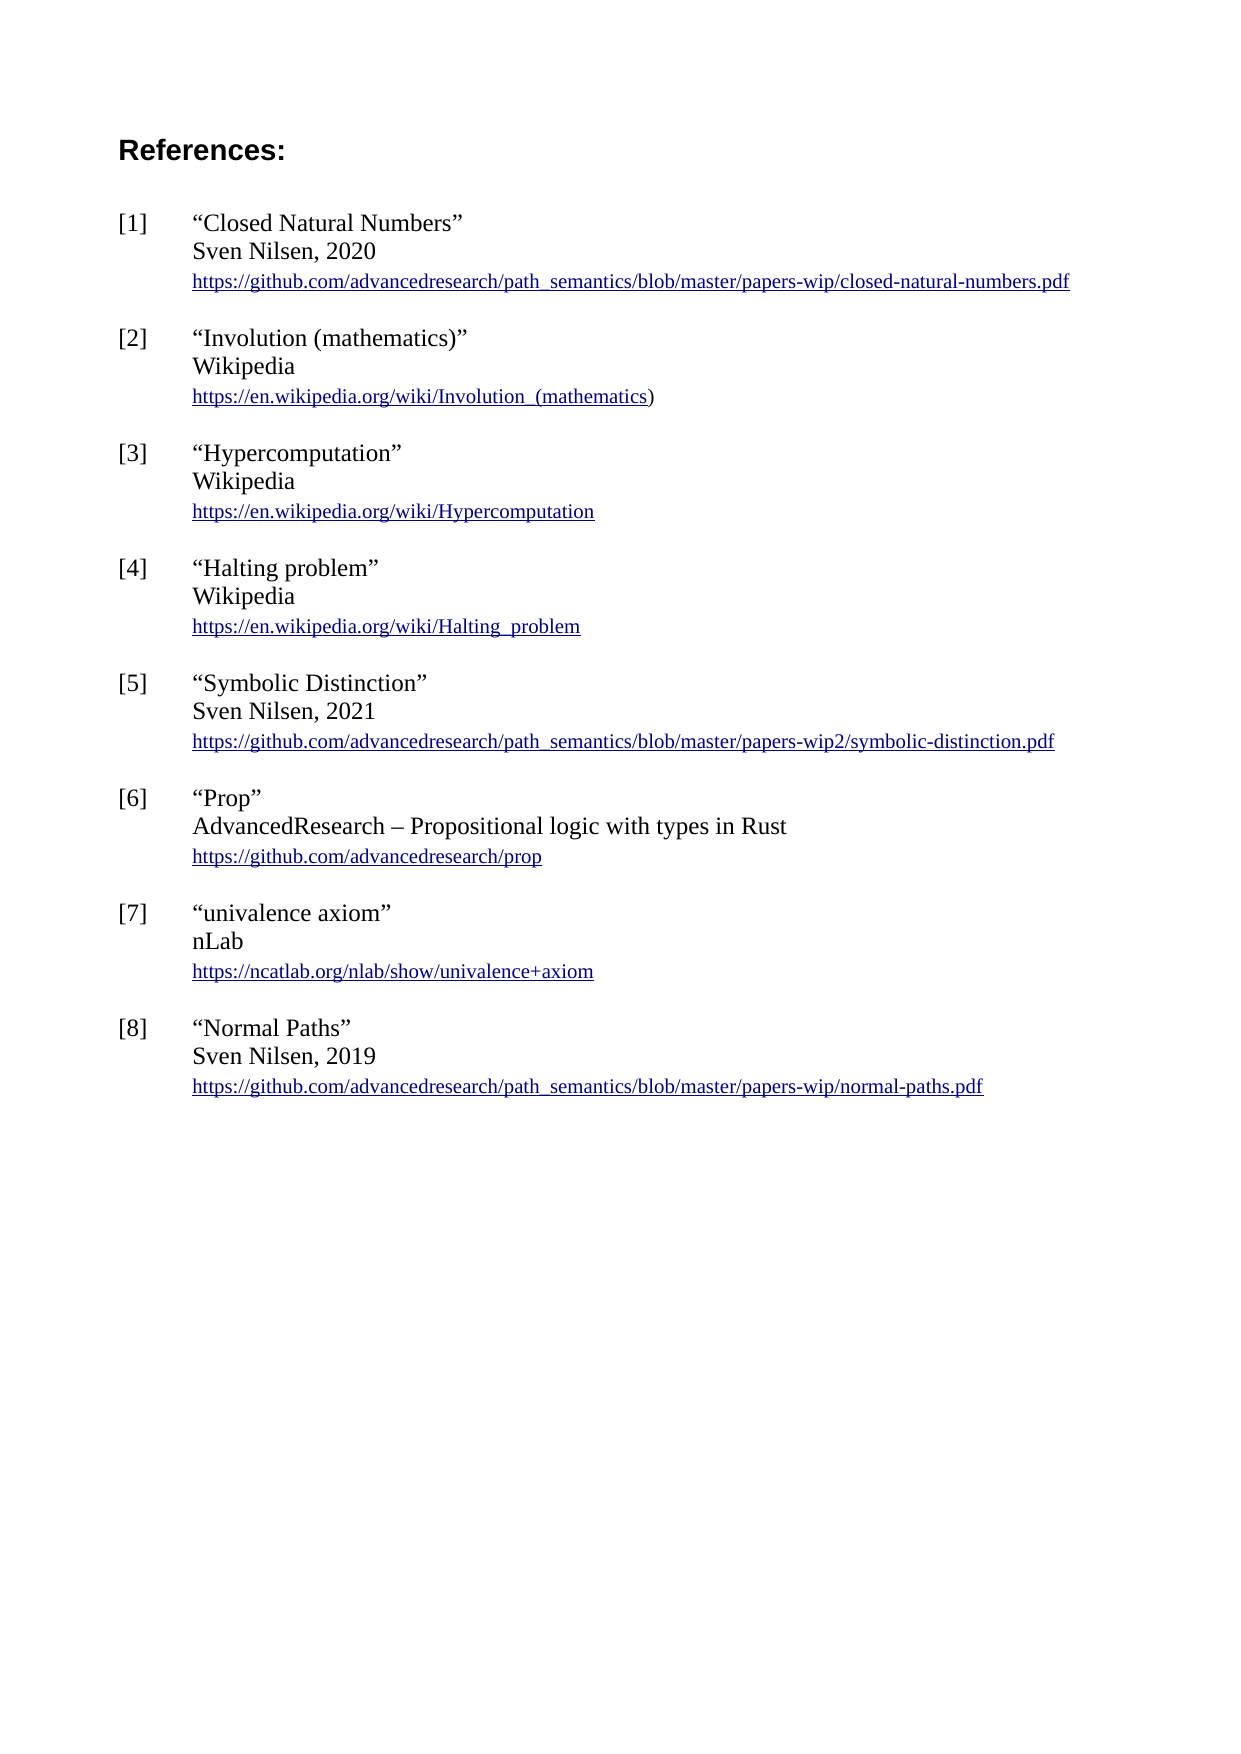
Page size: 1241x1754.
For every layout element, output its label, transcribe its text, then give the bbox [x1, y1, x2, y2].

text [7] “univalence axiom” [118, 898, 1122, 926]
text Wikipedia [118, 581, 1122, 610]
text Sven Nilsen, 2019 [118, 1041, 1122, 1070]
text https://en.wikipedia.org/wiki/Halting_problem [118, 610, 1122, 639]
subtitle References: [118, 133, 1122, 166]
text nLab [118, 926, 1122, 955]
text AdvancedResearch – Propositional logic with types in Rust [118, 811, 1122, 840]
text Wikipedia [118, 351, 1122, 380]
text [1] “Closed Natural Numbers” [118, 208, 1122, 236]
text https://github.com/advancedresearch/prop [118, 840, 1122, 869]
text [4] “Halting problem” [118, 553, 1122, 581]
text Sven Nilsen, 2021 [118, 696, 1122, 725]
text https://ncatlab.org/nlab/show/univalence+axiom [118, 955, 1122, 984]
text https://en.wikipedia.org/wiki/Involution_(mathematics) [118, 380, 1122, 409]
text [6] “Prop” [118, 783, 1122, 811]
text [8] “Normal Paths” [118, 1013, 1122, 1041]
text [2] “Involution (mathematics)” [118, 323, 1122, 351]
text [3] “Hypercomputation” [118, 438, 1122, 466]
text [5] “Symbolic Distinction” [118, 668, 1122, 696]
text https://github.com/advancedresearch/path_semantics/blob/master/papers-wip2/symbolic-distinction.pdf [118, 725, 1122, 754]
text https://github.com/advancedresearch/path_semantics/blob/master/papers-wip/normal-paths.pdf [118, 1070, 1122, 1099]
text Sven Nilsen, 2020 [118, 236, 1122, 265]
text Wikipedia [118, 466, 1122, 495]
text https://en.wikipedia.org/wiki/Hypercomputation [118, 495, 1122, 524]
text https://github.com/advancedresearch/path_semantics/blob/master/papers-wip/closed-natural-numbers.pdf [118, 265, 1122, 294]
